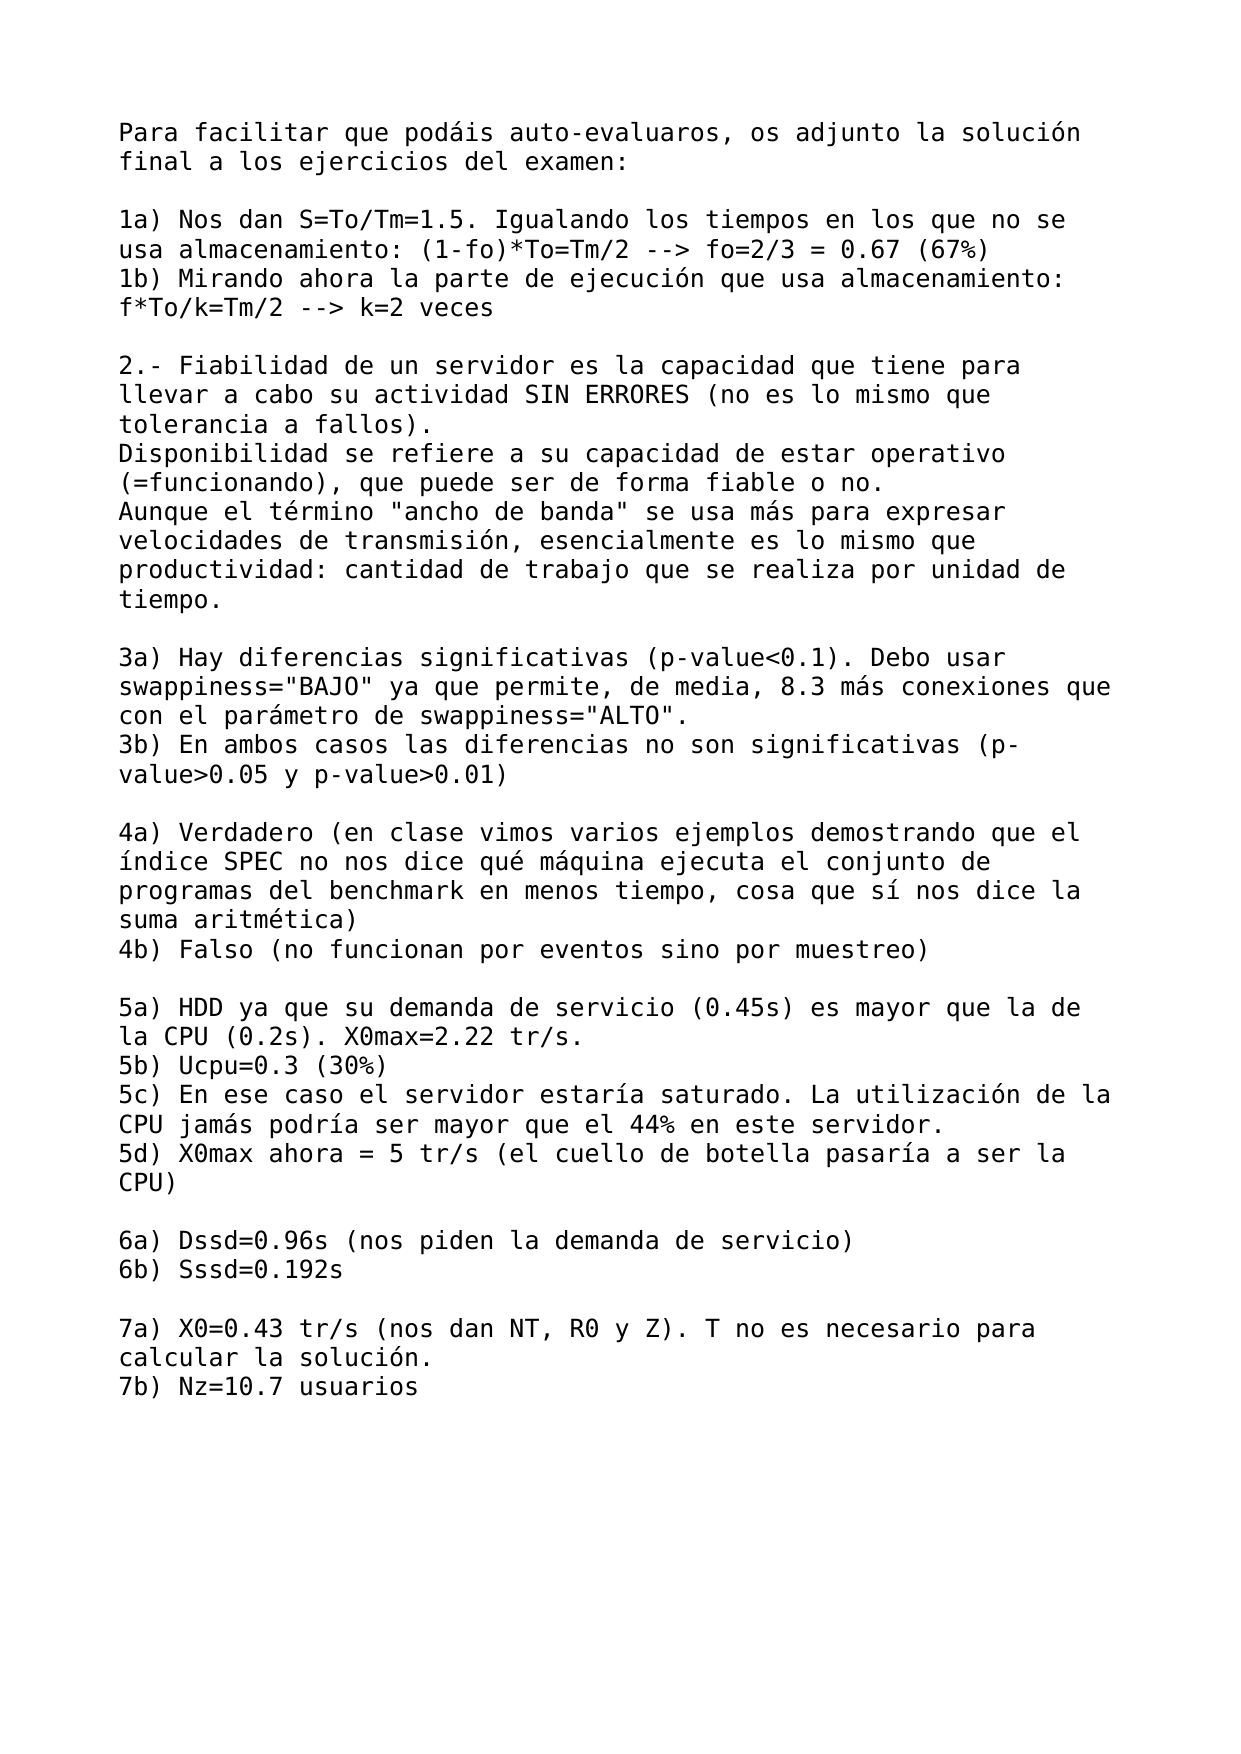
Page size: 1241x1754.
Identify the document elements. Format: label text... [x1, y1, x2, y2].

text Para facilitar que podáis auto-evaluaros, os adjunto la solución final a los ejercicios del examen: 1a) Nos dan S=To/Tm=1.5. Igualando los tiempos en los que no se usa almacenamiento: (1-fo)*To=Tm/2 --> fo=2/3 = 0.67 (67%) 1b) Mirando ahora la parte de ejecución que usa almacenamiento: f*To/k=Tm/2 --> k=2 veces 2.- Fiabilidad de un servidor es la capacidad que tiene para llevar a cabo su actividad SIN ERRORES (no es lo mismo que tolerancia a fallos). Disponibilidad se refiere a su capacidad de estar operativo (=funcionando), que puede ser de forma fiable o no. Aunque el término "ancho de banda" se usa más para expresar velocidades de transmisión, esencialmente es lo mismo que productividad: cantidad de trabajo que se realiza por unidad de tiempo. 3a) Hay diferencias significativas (p-value<0.1). Debo usar swappiness="BAJO" ya que permite, de media, 8.3 más conexiones que con el parámetro de swappiness="ALTO". 3b) En ambos casos las diferencias no son significativas (p-value>0.05 y p-value>0.01) 4a) Verdadero (en clase vimos varios ejemplos demostrando que el índice SPEC no nos dice qué máquina ejecuta el conjunto de programas del benchmark en menos tiempo, cosa que sí nos dice la suma aritmética) 4b) Falso (no funcionan por eventos sino por muestreo) 5a) HDD ya que su demanda de servicio (0.45s) es mayor que la de la CPU (0.2s). X0max=2.22 tr/s. 5b) Ucpu=0.3 (30%) 5c) En ese caso el servidor estaría saturado. La utilización de la CPU jamás podría ser mayor que el 44% en este servidor. 5d) X0max ahora = 5 tr/s (el cuello de botella pasaría a ser la CPU) 6a) Dssd=0.96s (nos piden la demanda de servicio) 6b) Sssd=0.192s 7a) X0=0.43 tr/s (nos dan NT, R0 y Z). T no es necesario para calcular la solución. 7b) Nz=10.7 usuarios [118, 118, 1122, 1401]
